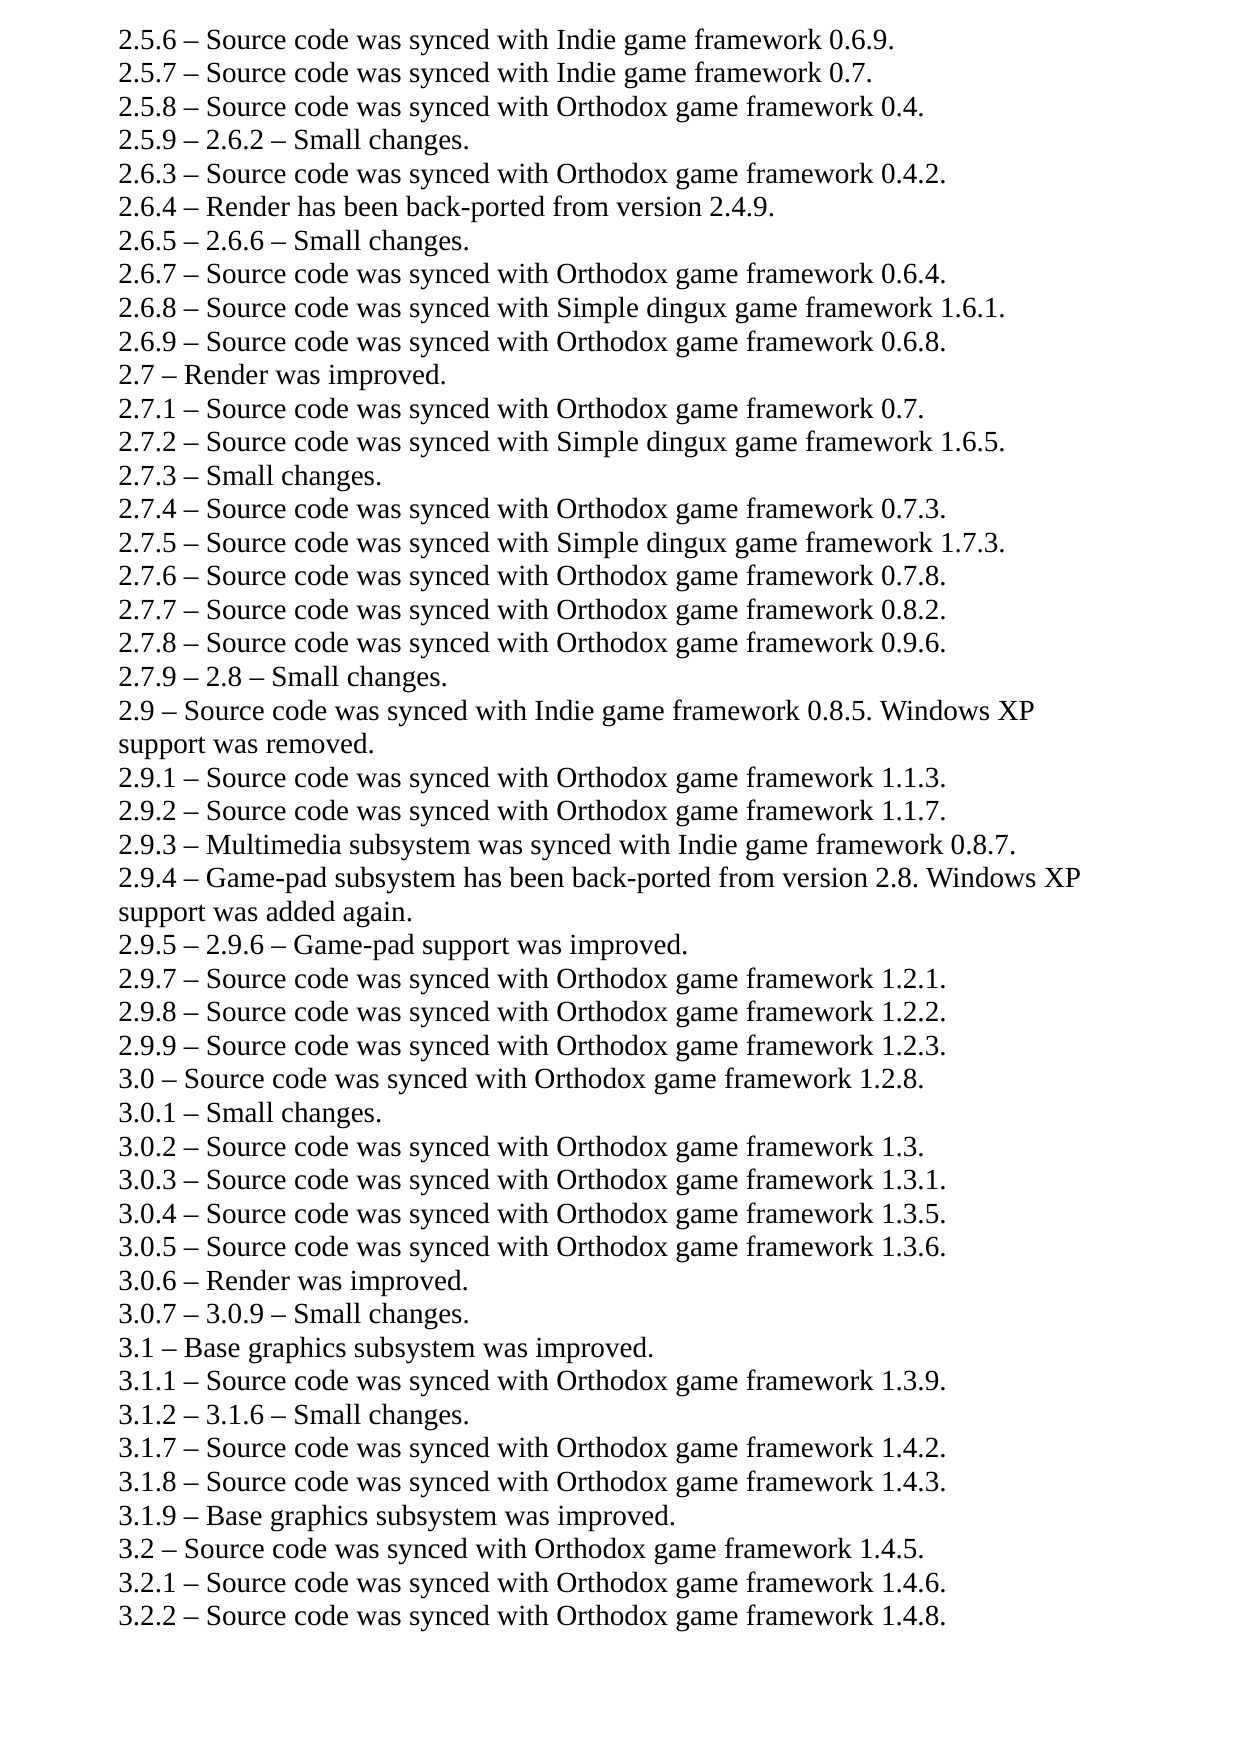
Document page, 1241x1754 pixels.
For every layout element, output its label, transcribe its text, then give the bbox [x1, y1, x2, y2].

text 2.7.7 – Source code was synced with Orthodox game framework 0.8.2. [118, 592, 1122, 626]
text 2.7.5 – Source code was synced with Simple dingux game framework 1.7.3. [118, 525, 1122, 558]
text 2.7.2 – Source code was synced with Simple dingux game framework 1.6.5. [118, 424, 1122, 458]
text 2.6.8 – Source code was synced with Simple dingux game framework 1.6.1. [118, 290, 1122, 324]
text 2.9.8 – Source code was synced with Orthodox game framework 1.2.2. [118, 994, 1122, 1028]
text 3.1.8 – Source code was synced with Orthodox game framework 1.4.3. [118, 1464, 1122, 1498]
text 3.0.2 – Source code was synced with Orthodox game framework 1.3. [118, 1129, 1122, 1162]
text 2.6.3 – Source code was synced with Orthodox game framework 0.4.2. [118, 156, 1122, 189]
text 2.7.4 – Source code was synced with Orthodox game framework 0.7.3. [118, 491, 1122, 525]
text 3.1 – Base graphics subsystem was improved. [118, 1330, 1122, 1363]
text 3.2.2 – Source code was synced with Orthodox game framework 1.4.8. [118, 1598, 1122, 1632]
text 3.0.3 – Source code was synced with Orthodox game framework 1.3.1. [118, 1162, 1122, 1196]
text 2.9.5 – 2.9.6 – Game-pad support was improved. [118, 927, 1122, 961]
text 3.2.1 – Source code was synced with Orthodox game framework 1.4.6. [118, 1565, 1122, 1598]
text 3.1.2 – 3.1.6 – Small changes. [118, 1397, 1122, 1431]
text 2.7.1 – Source code was synced with Orthodox game framework 0.7. [118, 391, 1122, 424]
text 2.5.6 – Source code was synced with Indie game framework 0.6.9. [118, 22, 1122, 55]
text 2.7.6 – Source code was synced with Orthodox game framework 0.7.8. [118, 558, 1122, 592]
text 2.9 – Source code was synced with Indie game framework 0.8.5. Windows XP support was removed. [118, 693, 1122, 760]
text 3.0.1 – Small changes. [118, 1095, 1122, 1129]
text 2.5.9 – 2.6.2 – Small changes. [118, 122, 1122, 156]
text 3.0 – Source code was synced with Orthodox game framework 1.2.8. [118, 1062, 1122, 1095]
text 2.9.1 – Source code was synced with Orthodox game framework 1.1.3. [118, 760, 1122, 793]
text 3.1.1 – Source code was synced with Orthodox game framework 1.3.9. [118, 1363, 1122, 1397]
text 2.6.9 – Source code was synced with Orthodox game framework 0.6.8. [118, 324, 1122, 357]
text 3.0.4 – Source code was synced with Orthodox game framework 1.3.5. [118, 1196, 1122, 1229]
text 2.6.7 – Source code was synced with Orthodox game framework 0.6.4. [118, 257, 1122, 290]
text 2.9.9 – Source code was synced with Orthodox game framework 1.2.3. [118, 1028, 1122, 1062]
text 2.6.4 – Render has been back-ported from version 2.4.9. [118, 189, 1122, 223]
text 2.9.3 – Multimedia subsystem was synced with Indie game framework 0.8.7. [118, 827, 1122, 860]
text 2.5.7 – Source code was synced with Indie game framework 0.7. [118, 55, 1122, 89]
text 2.6.5 – 2.6.6 – Small changes. [118, 223, 1122, 257]
text 2.7.9 – 2.8 – Small changes. [118, 659, 1122, 693]
text 2.9.7 – Source code was synced with Orthodox game framework 1.2.1. [118, 961, 1122, 994]
text 2.9.2 – Source code was synced with Orthodox game framework 1.1.7. [118, 793, 1122, 827]
text 3.0.6 – Render was improved. [118, 1263, 1122, 1296]
text 2.5.8 – Source code was synced with Orthodox game framework 0.4. [118, 89, 1122, 122]
text 3.0.7 – 3.0.9 – Small changes. [118, 1296, 1122, 1330]
text 2.7.8 – Source code was synced with Orthodox game framework 0.9.6. [118, 626, 1122, 659]
text 3.2 – Source code was synced with Orthodox game framework 1.4.5. [118, 1531, 1122, 1565]
text 3.1.9 – Base graphics subsystem was improved. [118, 1498, 1122, 1531]
text 2.7 – Render was improved. [118, 357, 1122, 391]
text 3.1.7 – Source code was synced with Orthodox game framework 1.4.2. [118, 1431, 1122, 1464]
text 2.7.3 – Small changes. [118, 458, 1122, 491]
text 3.0.5 – Source code was synced with Orthodox game framework 1.3.6. [118, 1229, 1122, 1263]
text 2.9.4 – Game-pad subsystem has been back-ported from version 2.8. Windows XP support was added again. [118, 860, 1122, 927]
